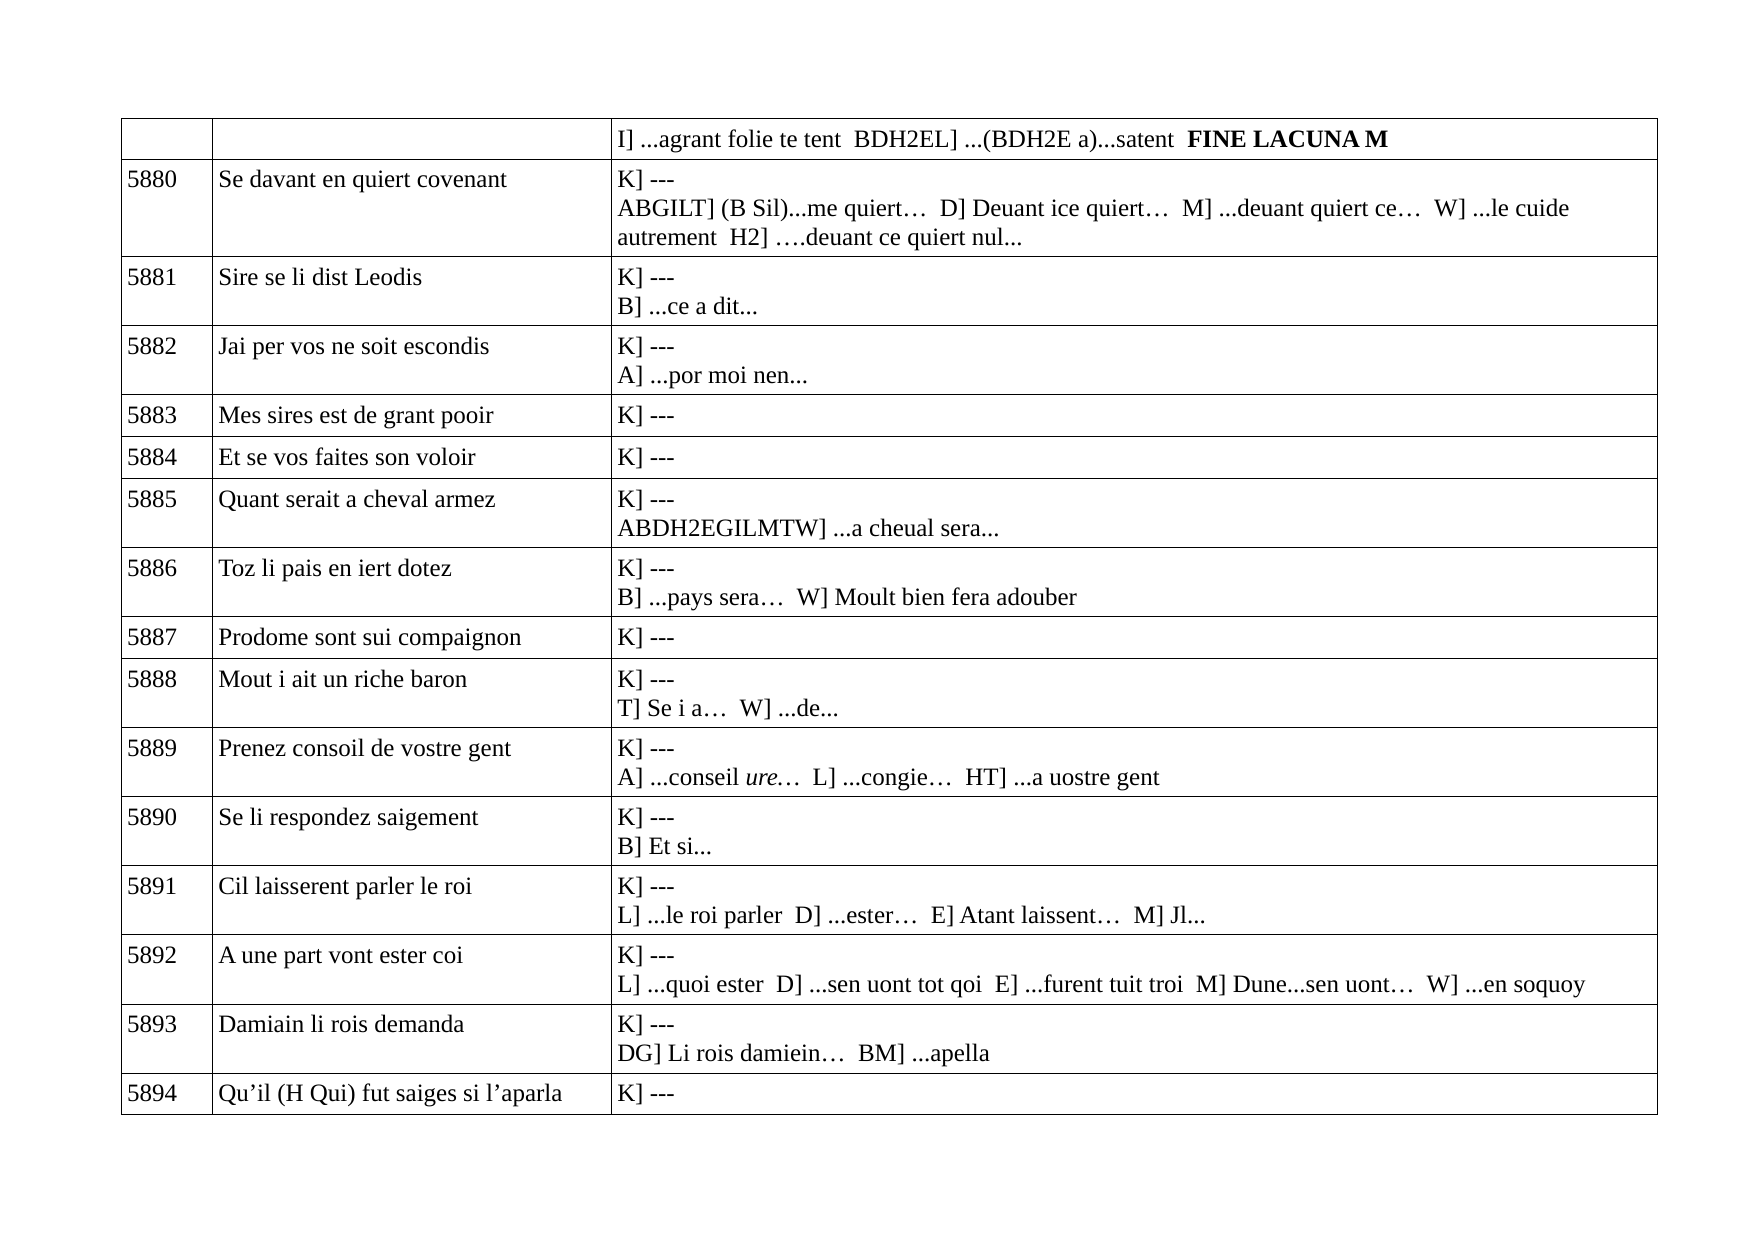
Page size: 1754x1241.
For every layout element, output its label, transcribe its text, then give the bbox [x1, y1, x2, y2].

table_cell Cil laisserent parler le roi [213, 866, 611, 934]
table_cell K] --- [612, 617, 1657, 658]
table_cell K] --- L] ...quoi ester D] ...sen uont tot qoi E] ...furent tuit troi M] Dune...sen uont… W] ...en soquoy [612, 935, 1657, 1003]
table_cell 5882 [122, 326, 212, 394]
table_cell Sire se li dist Leodis [213, 257, 611, 325]
table_cell Mout i ait un riche baron [213, 659, 611, 727]
table_cell K] --- DG] Li rois damiein… BM] ...apella [612, 1005, 1657, 1072]
table_cell 5887 [122, 617, 212, 658]
table_cell K] --- ABDH2EGILMTW] ...a cheual sera... [612, 479, 1657, 547]
table_cell K] --- B] Et si... [612, 797, 1657, 865]
table_cell 5894 [122, 1074, 212, 1114]
table_cell K] --- A] ...por moi nen... [612, 326, 1657, 394]
table_cell Et se vos faites son voloir [213, 437, 611, 478]
table_cell K] --- [612, 437, 1657, 478]
table_cell 5889 [122, 728, 212, 796]
table_cell Se davant en quiert covenant [213, 160, 611, 256]
table_cell Qu’il (H Qui) fut saiges si l’aparla [213, 1074, 611, 1114]
table_cell 5888 [122, 659, 212, 727]
table_cell K] --- T] Se i a… W] ...de... [612, 659, 1657, 727]
table_cell Se li respondez saigement [213, 797, 611, 865]
table_cell 5891 [122, 866, 212, 934]
table_cell 5893 [122, 1005, 212, 1072]
table_cell [122, 119, 212, 158]
table_cell K] --- A] ...conseil ure… L] ...congie… HT] ...a uostre gent [612, 728, 1657, 796]
table_cell 5890 [122, 797, 212, 865]
table_cell K] --- B] ...ce a dit... [612, 257, 1657, 325]
table_cell K] --- B] ...pays sera… W] Moult bien fera adouber [612, 548, 1657, 616]
table_cell 5880 [122, 160, 212, 256]
table_cell 5892 [122, 935, 212, 1003]
table_cell 5881 [122, 257, 212, 325]
table_cell K] --- ABGILT] (B Sil)...me quiert… D] Deuant ice quiert… M] ...deuant quiert ce… W] ...le cuide autrement H2] ….deuant ce quiert nul... [612, 160, 1657, 256]
table_cell 5886 [122, 548, 212, 616]
table_cell 5884 [122, 437, 212, 478]
table_cell K] [612, 1074, 1657, 1114]
table_cell --- I] ...agrant folie te tent BDH2EL] ...(BDH2E a)...satent FINE LACUNA M [612, 119, 1657, 158]
table_cell Damiain li rois demanda [213, 1005, 611, 1072]
table_cell 5885 [122, 479, 212, 547]
table_cell Quant serait a cheval armez [213, 479, 611, 547]
table_cell Toz li pais en iert dotez [213, 548, 611, 616]
table_cell K] --- L] ...le roi parler D] ...ester… E] Atant laissent… M] Jl... [612, 866, 1657, 934]
table_cell Prodome sont sui compaignon [213, 617, 611, 658]
table_cell A une part vont ester coi [213, 935, 611, 1003]
table_cell [213, 119, 611, 158]
table_cell 5883 [122, 395, 212, 436]
table_cell K] --- [612, 395, 1657, 436]
table_cell Jai per vos ne soit escondis [213, 326, 611, 394]
table_cell Prenez consoil de vostre gent [213, 728, 611, 796]
table_cell Mes sires est de grant pooir [213, 395, 611, 436]
